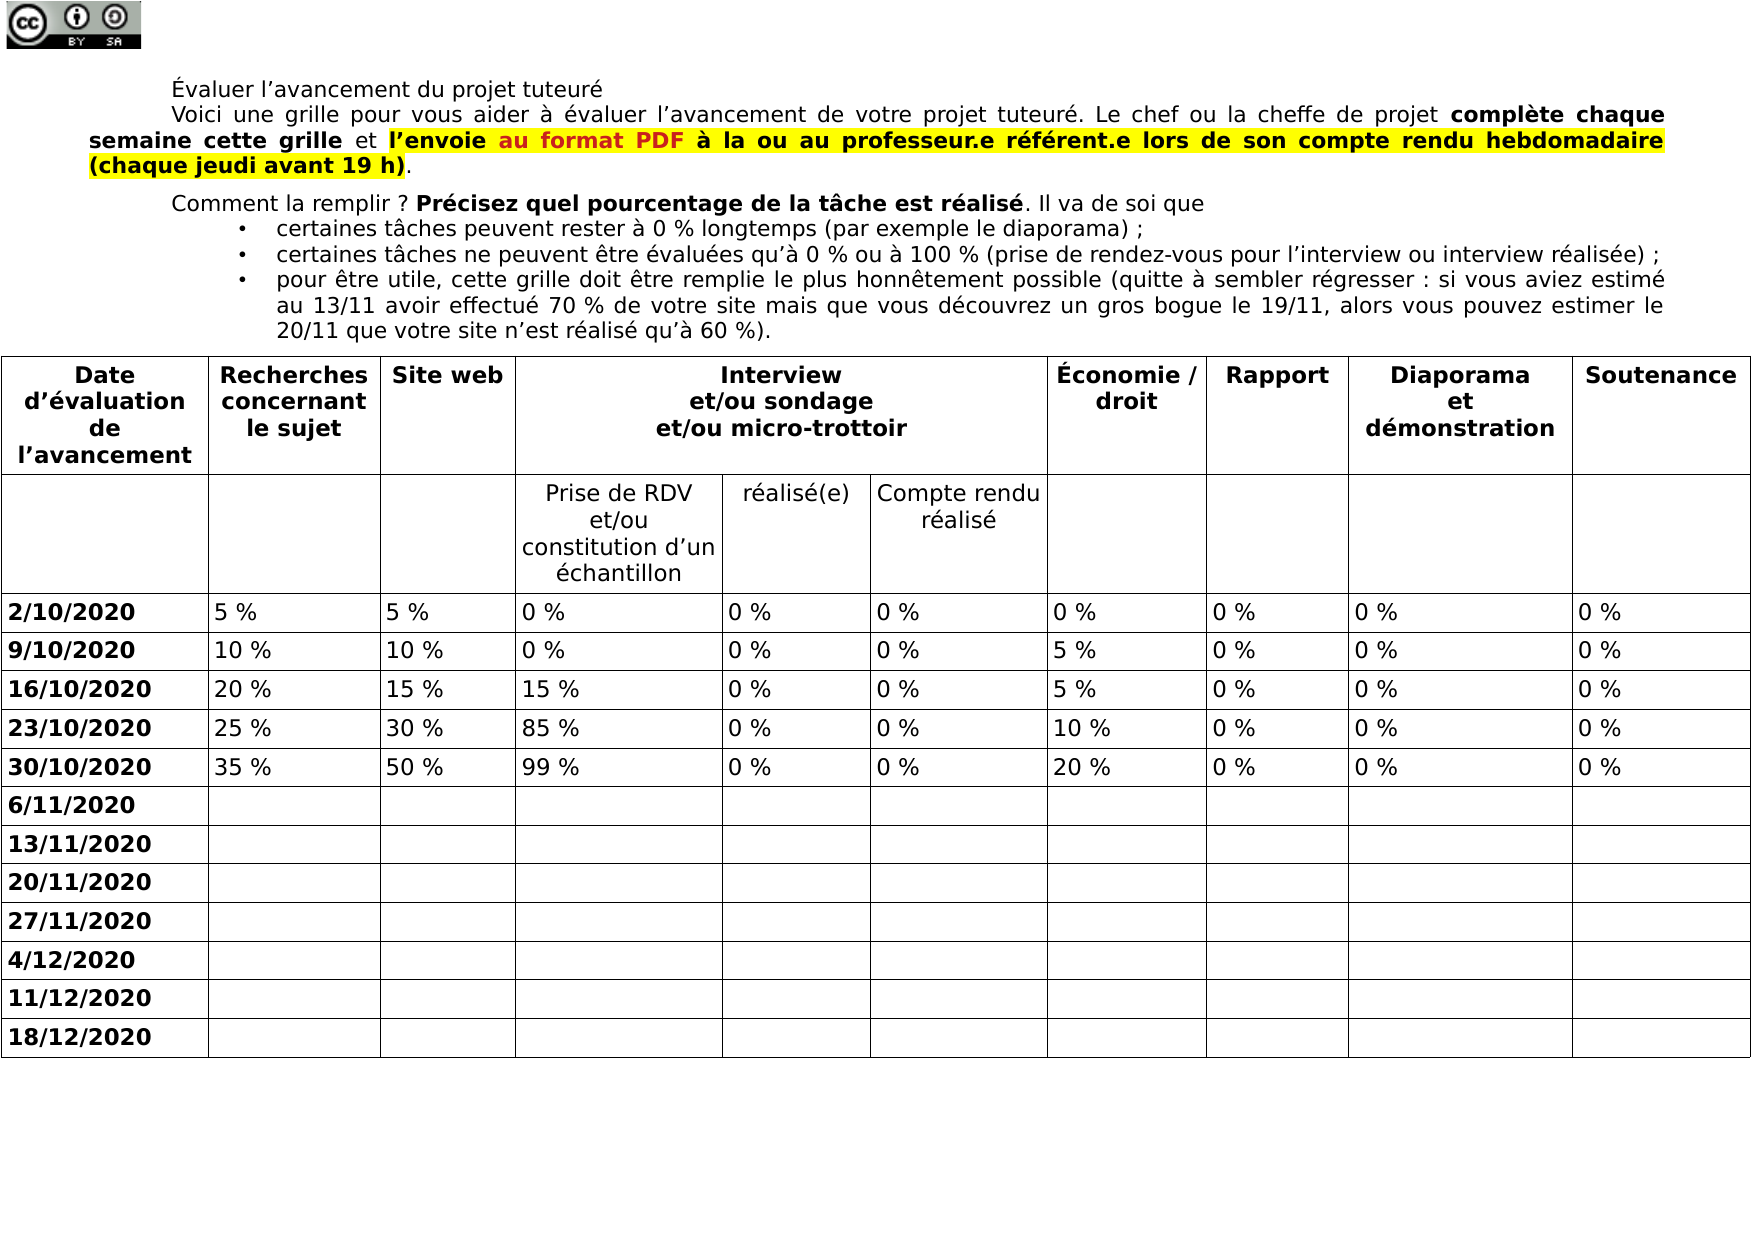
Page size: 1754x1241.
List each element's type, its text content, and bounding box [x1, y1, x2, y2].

table_header Date d’évaluation de l’avancement [2, 357, 208, 474]
table_cell 0 % [1207, 671, 1348, 709]
table_cell [723, 942, 870, 979]
table_cell [516, 864, 722, 902]
table_header Diaporama et démonstration [1349, 357, 1572, 474]
table_cell [723, 1019, 870, 1057]
table_cell [1573, 903, 1750, 941]
table_cell 5 % [1048, 633, 1206, 670]
table_cell 85 % [516, 710, 722, 747]
table_cell 0 % [1349, 594, 1572, 631]
table_cell Prise de RDV et/ou constitution d’un échantillon [516, 475, 722, 593]
table_cell [1349, 826, 1572, 863]
table_cell 0 % [871, 633, 1047, 670]
table_cell 10 % [381, 633, 515, 670]
table_cell [516, 942, 722, 979]
table_cell [1349, 980, 1572, 1018]
table_cell 13/11/2020 [2, 826, 208, 863]
table_cell [516, 826, 722, 863]
table_cell [1048, 1019, 1206, 1057]
table_cell [871, 1019, 1047, 1057]
table_cell [381, 475, 515, 593]
table_cell 15 % [381, 671, 515, 709]
table_header Soutenance [1573, 357, 1750, 474]
table_cell 0 % [1048, 594, 1206, 631]
table_cell [1207, 787, 1348, 825]
subtitle Évaluer l’avancement du projet tuteuré [88, 77, 1665, 102]
table_cell [209, 980, 380, 1018]
table_cell [209, 475, 380, 593]
table_cell 0 % [1573, 710, 1750, 747]
table_cell 0 % [723, 671, 870, 709]
table_cell 2/10/2020 [2, 594, 208, 631]
table_cell 30 % [381, 710, 515, 747]
picture [6, 1, 142, 49]
table_cell 20 % [209, 671, 380, 709]
table_cell [1207, 903, 1348, 941]
list certaines tâches peuvent rester à 0 % longtemps (par exemple le diaporama) ; [238, 216, 1665, 242]
table_cell [723, 826, 870, 863]
table_cell [1573, 1019, 1750, 1057]
table_cell 0 % [723, 749, 870, 786]
table_cell [1207, 942, 1348, 979]
text Comment la remplir ? Précisez quel pourcentage de la tâche est réalisé. Il va de soi que [88, 191, 1665, 216]
table_cell 15 % [516, 671, 722, 709]
table_cell [209, 787, 380, 825]
table_cell [1349, 942, 1572, 979]
table_cell 0 % [723, 633, 870, 670]
table_cell 50 % [381, 749, 515, 786]
table_cell 0 % [1349, 671, 1572, 709]
table_cell 0 % [1207, 594, 1348, 631]
table_cell 0 % [723, 594, 870, 631]
table_cell 5 % [1048, 671, 1206, 709]
table_cell 4/12/2020 [2, 942, 208, 979]
table_cell [871, 980, 1047, 1018]
table_cell 6/11/2020 [2, 787, 208, 825]
table_cell 10 % [209, 633, 380, 670]
table_cell 11/12/2020 [2, 980, 208, 1018]
table_header Site web [381, 357, 515, 474]
table_cell 5 % [209, 594, 380, 631]
table_cell [723, 864, 870, 902]
table_cell 0 % [1349, 749, 1572, 786]
table_cell 0 % [1573, 633, 1750, 670]
table_cell 20 % [1048, 749, 1206, 786]
table_cell [723, 903, 870, 941]
table_cell [1349, 787, 1572, 825]
table_cell 9/10/2020 [2, 633, 208, 670]
table_cell 20/11/2020 [2, 864, 208, 902]
table_cell 0 % [871, 710, 1047, 747]
table_cell [381, 787, 515, 825]
table_cell [381, 826, 515, 863]
table_cell [1573, 826, 1750, 863]
table_cell Compte rendu réalisé [871, 475, 1047, 593]
table_cell [1573, 980, 1750, 1018]
table_cell 0 % [1349, 710, 1572, 747]
table_cell [1573, 787, 1750, 825]
table_cell 27/11/2020 [2, 903, 208, 941]
table_header Interview et/ou sondage et/ou micro-trottoir [516, 357, 1047, 474]
table_cell [871, 864, 1047, 902]
table_cell [871, 787, 1047, 825]
table_cell [871, 942, 1047, 979]
list pour être utile, cette grille doit être remplie le plus honnêtement possible (quitte à sembler régresser : si vous aviez estimé au 13/11 avoir effectué 70 % de votre site mais que vous découvrez un gros bogue le 19/11, alors vous pouvez estimer le 20/11 que votre site n’est réalisé qu’à 60 %). [238, 267, 1665, 344]
table_cell [1349, 903, 1572, 941]
table_cell 0 % [516, 594, 722, 631]
table_cell [381, 980, 515, 1018]
table_cell 18/12/2020 [2, 1019, 208, 1057]
table_cell 0 % [1573, 749, 1750, 786]
table_cell [209, 864, 380, 902]
table_cell [381, 903, 515, 941]
text Voici une grille pour vous aider à évaluer l’avancement de votre projet tuteuré. Le chef ou la cheffe de projet complète chaque semaine cette grille et l’envoie au format PDF à la ou au professeur.e référent.e lors de son compte rendu hebdomadaire (chaque jeudi avant 19 h). [88, 102, 1665, 179]
table_cell [1048, 787, 1206, 825]
table_cell [871, 826, 1047, 863]
table_cell [1207, 475, 1348, 593]
table_cell 5 % [381, 594, 515, 631]
table_cell [1573, 475, 1750, 593]
table_header Rapport [1207, 357, 1348, 474]
table_cell 0 % [1207, 710, 1348, 747]
table_cell [1207, 980, 1348, 1018]
table_cell [723, 787, 870, 825]
table_cell 30/10/2020 [2, 749, 208, 786]
table_cell 35 % [209, 749, 380, 786]
table_cell [1048, 903, 1206, 941]
table_cell 16/10/2020 [2, 671, 208, 709]
table_cell [1048, 864, 1206, 902]
table_cell 23/10/2020 [2, 710, 208, 747]
table_cell [871, 903, 1047, 941]
table_cell 0 % [1207, 633, 1348, 670]
table_cell 0 % [1573, 594, 1750, 631]
table_cell 0 % [1573, 671, 1750, 709]
table_cell 0 % [723, 710, 870, 747]
table_cell [723, 980, 870, 1018]
table_cell [209, 1019, 380, 1057]
table_cell [381, 864, 515, 902]
table_cell [1048, 980, 1206, 1018]
table_header Économie / droit [1048, 357, 1206, 474]
table_cell [1048, 826, 1206, 863]
table_cell 0 % [516, 633, 722, 670]
table_cell [1349, 864, 1572, 902]
table_cell 0 % [871, 671, 1047, 709]
table_cell [2, 475, 208, 593]
table_cell 25 % [209, 710, 380, 747]
table_cell [209, 903, 380, 941]
list certaines tâches ne peuvent être évaluées qu’à 0 % ou à 100 % (prise de rendez-vous pour l’interview ou interview réalisée) ; [238, 242, 1665, 267]
table_cell [1048, 475, 1206, 593]
table_cell [516, 980, 722, 1018]
table_cell [1207, 1019, 1348, 1057]
table_cell [1048, 942, 1206, 979]
table_cell 99 % [516, 749, 722, 786]
table_cell réalisé(e) [723, 475, 870, 593]
table_cell [1207, 826, 1348, 863]
table_cell [516, 1019, 722, 1057]
table_cell 10 % [1048, 710, 1206, 747]
table_cell [209, 826, 380, 863]
table_cell [1207, 864, 1348, 902]
table_cell [1349, 1019, 1572, 1057]
table_cell [1349, 475, 1572, 593]
table_cell [516, 787, 722, 825]
table_cell 0 % [1349, 633, 1572, 670]
table_cell [381, 942, 515, 979]
table_cell [209, 942, 380, 979]
table_cell [1573, 942, 1750, 979]
table_cell 0 % [871, 594, 1047, 631]
table_cell [1573, 864, 1750, 902]
table_cell [381, 1019, 515, 1057]
table_cell 0 % [1207, 749, 1348, 786]
table_header Recherches concernant le sujet [209, 357, 380, 474]
table_cell 0 % [871, 749, 1047, 786]
table_cell [516, 903, 722, 941]
